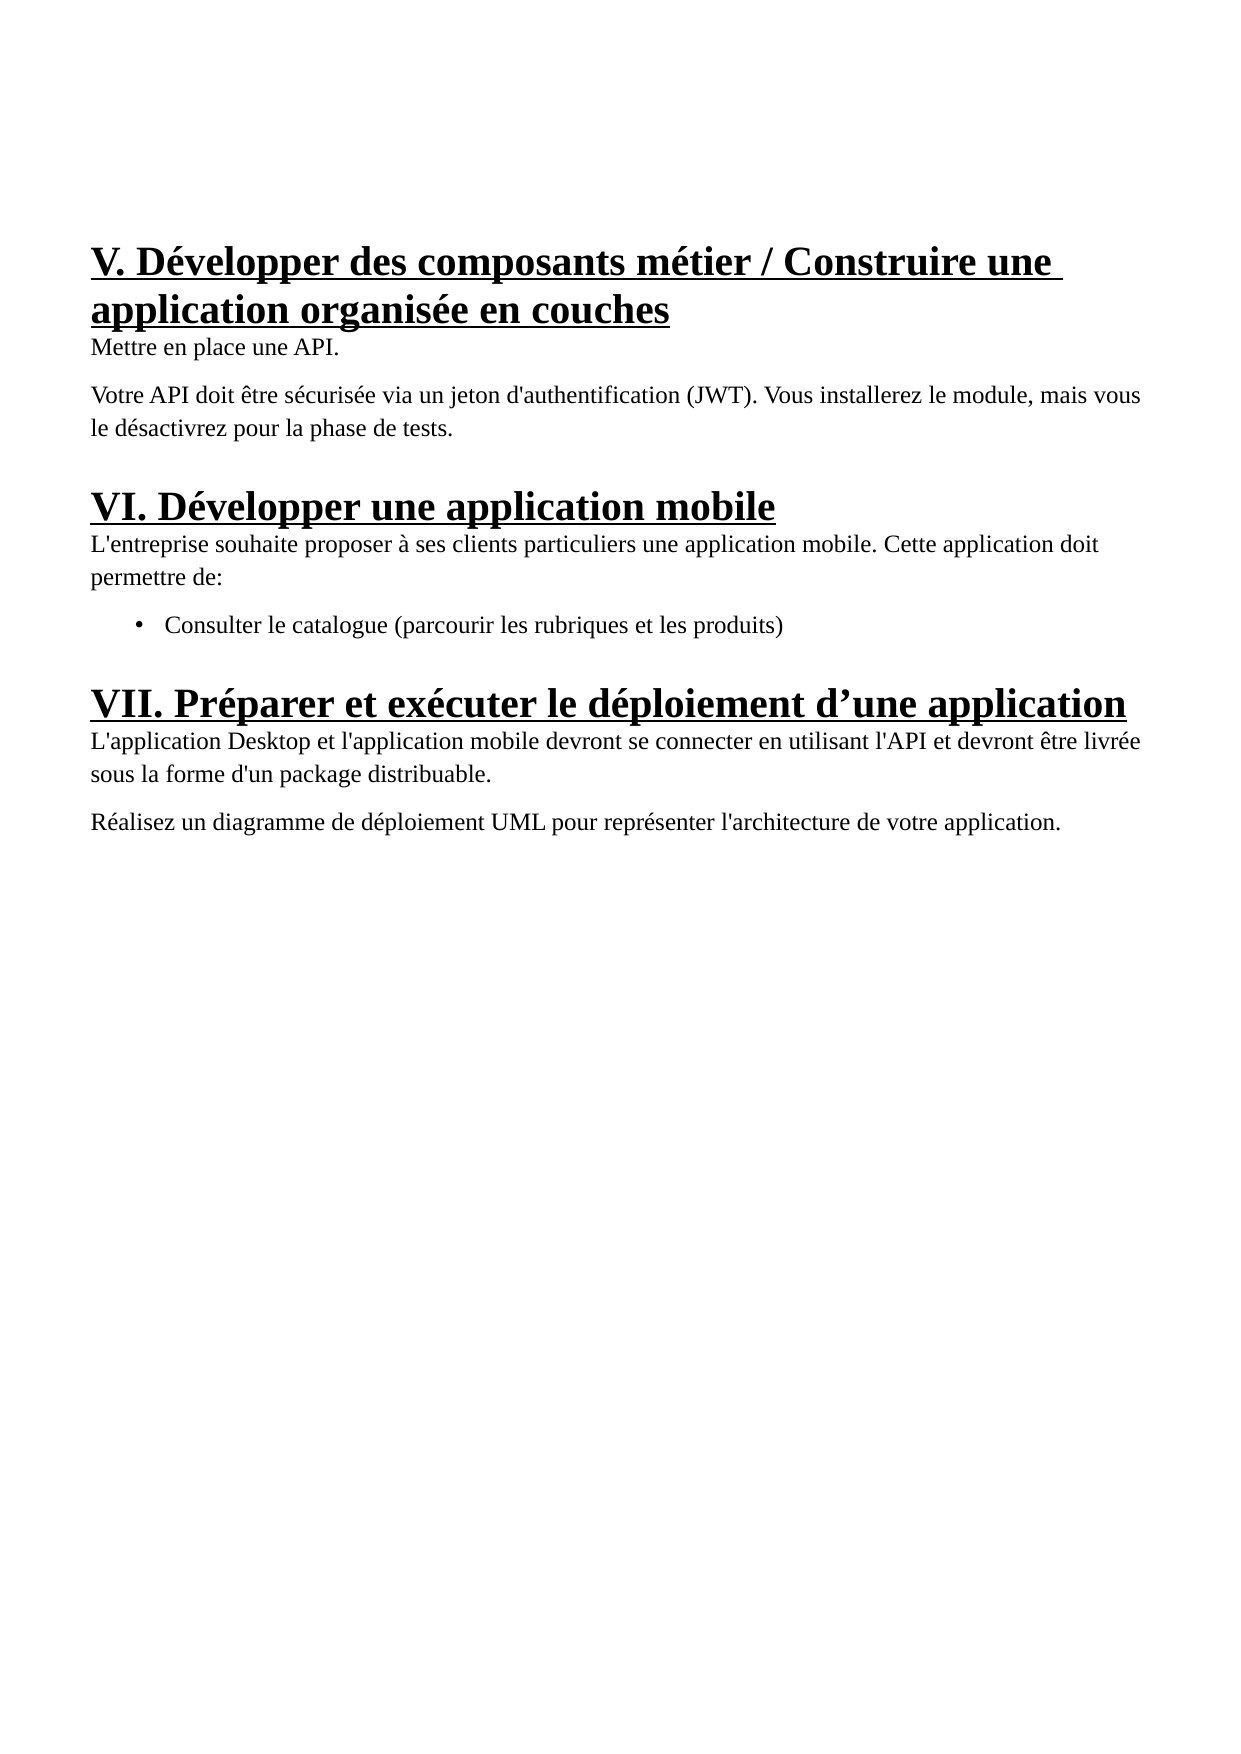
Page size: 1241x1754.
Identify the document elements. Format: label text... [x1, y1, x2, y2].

text Réalisez un diagramme de déploiement UML pour représenter l'architecture de votre application. [90, 807, 1153, 836]
subtitle V. Développer des composants métier / Construire une application organisée en couches [90, 236, 1153, 332]
list Consulter le catalogue (parcourir les rubriques et les produits) [135, 610, 1153, 639]
text L'entreprise souhaite proposer à ses clients particuliers une application mobile. Cette application doit permettre de: [90, 529, 1153, 591]
text L'application Desktop et l'application mobile devront se connecter en utilisant l'API et devront être livrée sous la forme d'un package distribuable. [90, 726, 1153, 788]
subtitle VI. Développer une application mobile [90, 481, 1153, 529]
text Votre API doit être sécurisée via un jeton d'authentification (JWT). Vous installerez le module, mais vous le désactivrez pour la phase de tests. [90, 380, 1153, 442]
text Mettre en place une API. [90, 332, 1153, 361]
subtitle VII. Préparer et exécuter le déploiement d’une application [90, 678, 1153, 726]
